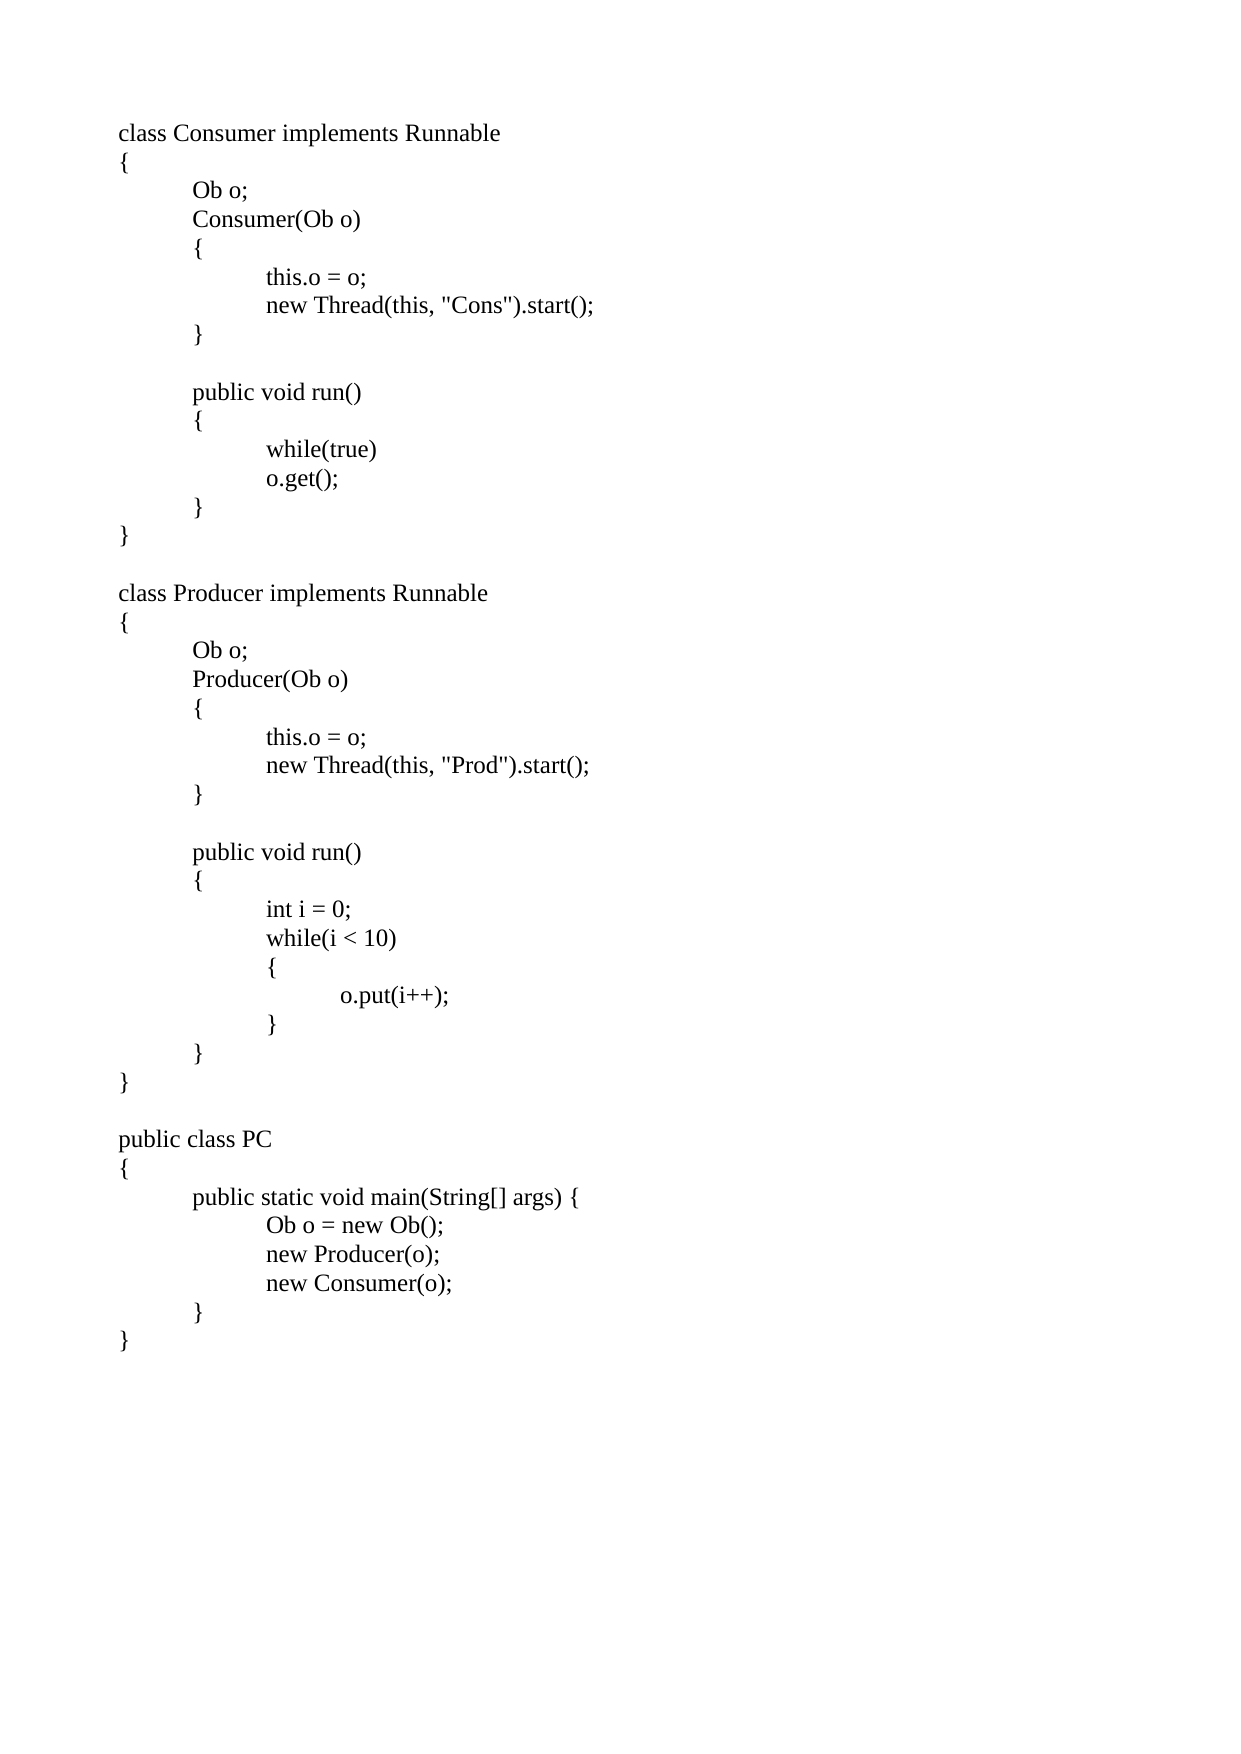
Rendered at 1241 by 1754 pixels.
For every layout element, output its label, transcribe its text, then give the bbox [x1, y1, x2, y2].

text } [118, 319, 1122, 348]
text Consumer(Ob o) [118, 204, 1122, 233]
text new Thread(this, "Prod").start(); [118, 751, 1122, 779]
text o.get(); [118, 463, 1122, 492]
text } [118, 1038, 1122, 1067]
text } [118, 492, 1122, 521]
text class Consumer implements Runnable [118, 118, 1122, 147]
text } [118, 1326, 1122, 1354]
text new Producer(o); [118, 1239, 1122, 1268]
text public void run() [118, 837, 1122, 866]
text Ob o = new Ob(); [118, 1211, 1122, 1239]
text int i = 0; [118, 894, 1122, 923]
text { [118, 1153, 1122, 1182]
text } [118, 779, 1122, 808]
text while(i < 10) [118, 923, 1122, 952]
text { [118, 233, 1122, 262]
text { [118, 866, 1122, 894]
text this.o = o; [118, 722, 1122, 751]
text new Consumer(o); [118, 1268, 1122, 1297]
text this.o = o; [118, 262, 1122, 291]
text public class PC [118, 1124, 1122, 1153]
text Ob o; [118, 176, 1122, 204]
text new Thread(this, "Cons").start(); [118, 291, 1122, 319]
text Ob o; [118, 636, 1122, 664]
text while(true) [118, 434, 1122, 463]
text { [118, 693, 1122, 722]
text class Producer implements Runnable [118, 578, 1122, 607]
text } [118, 1009, 1122, 1038]
text } [118, 521, 1122, 549]
text } [118, 1067, 1122, 1096]
text { [118, 406, 1122, 434]
text public static void main(String[] args) { [118, 1182, 1122, 1211]
text public void run() [118, 377, 1122, 406]
text o.put(i++); [118, 981, 1122, 1009]
text Producer(Ob o) [118, 664, 1122, 693]
text } [118, 1297, 1122, 1326]
text { [118, 147, 1122, 176]
text { [118, 607, 1122, 636]
text { [118, 952, 1122, 981]
